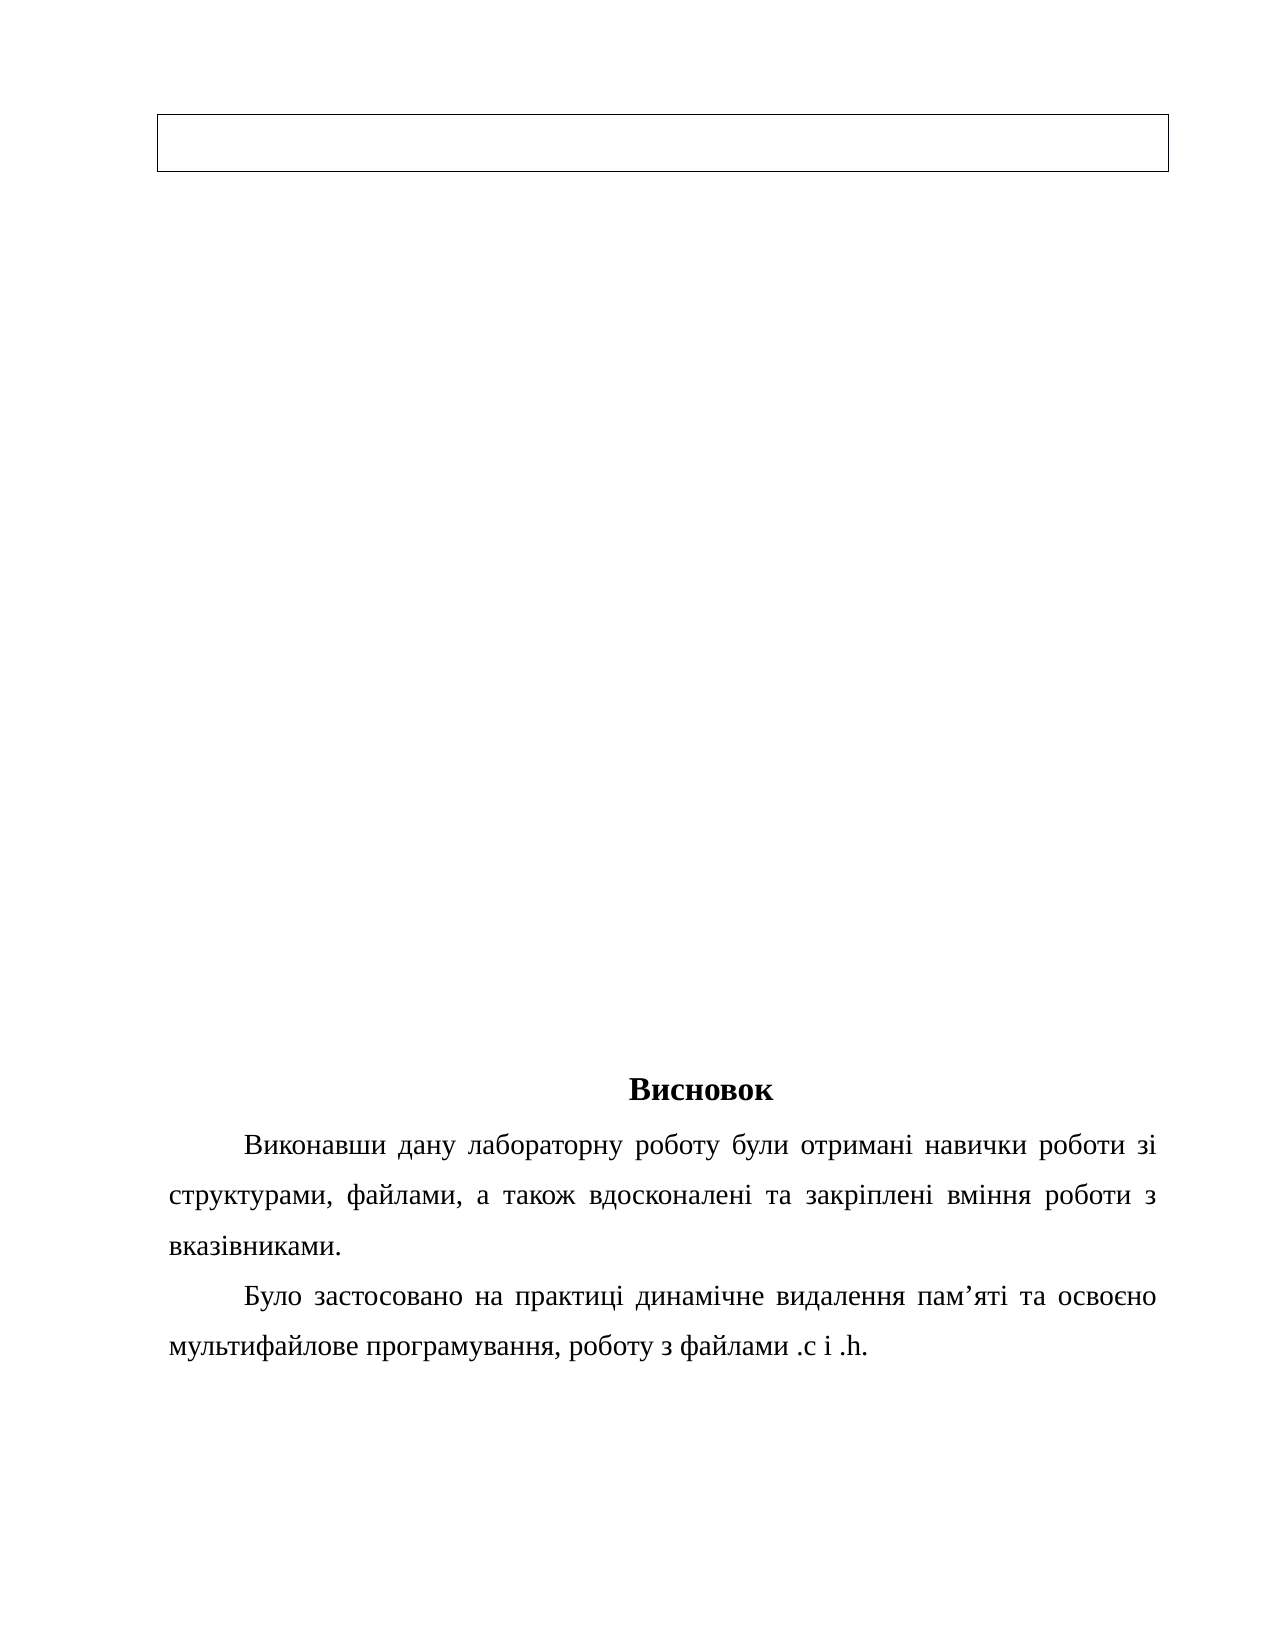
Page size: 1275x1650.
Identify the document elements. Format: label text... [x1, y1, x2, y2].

text Було застосовано на практиці динамічне видалення пам’яті та освоєно мультифайлове програмування, роботу з файлами .c і .h. [169, 1278, 1158, 1362]
text Висновок [169, 1069, 1158, 1108]
text Виконавши дану лабораторну роботу були отримані навички роботи зі структурами, файлами, а також вдосконалені та закріплені вміння роботи з вказівниками. [169, 1127, 1158, 1261]
table_cell cmake_minimum_required(VERSION 2.8.9) # # Common settings # # adds ./include to compiler include directories include_directories(include usr/local/include /usr/include/libxml2) # compiles code files from ./src folder file(GLOB LIB_SOURCES "src/*.c") set(PROJECT_LINK_LIBS profecionals progbase xml2 jansson check) # #first project (mylib) # project (profecionals) # to build static library target with name libmtmodule.a add_library(${CMAKE_PROJECT_NAME} STATIC ${LIB_SOURCES}) # to install library headers install( DIRECTORY include/ DESTINATION /usr/local/include FILES_MATCHING PATTERN "*.h" ) # Set the location for library installation # Use "sudo make install" in build directory to apply install(TARGETS ${CMAKE_PROJECT_NAME} DESTINATION /usr/local/lib) # # Second project (executable) # project(lab5) # to build executable target with name a.out add_executable(${CMAKE_PROJECT_NAME} "main.c") target_link_libraries(${CMAKE_PROJECT_NAME} ${PROJECT_LINK_LIBS}) #target_link_libraries(${CMAKE_PROJECT_NAME} ${PROJECT_LINK_LIBS}) SET(CMAKE_C_FLAGS "-std=c11 -Werror -Wall") [158, 115, 1168, 171]
